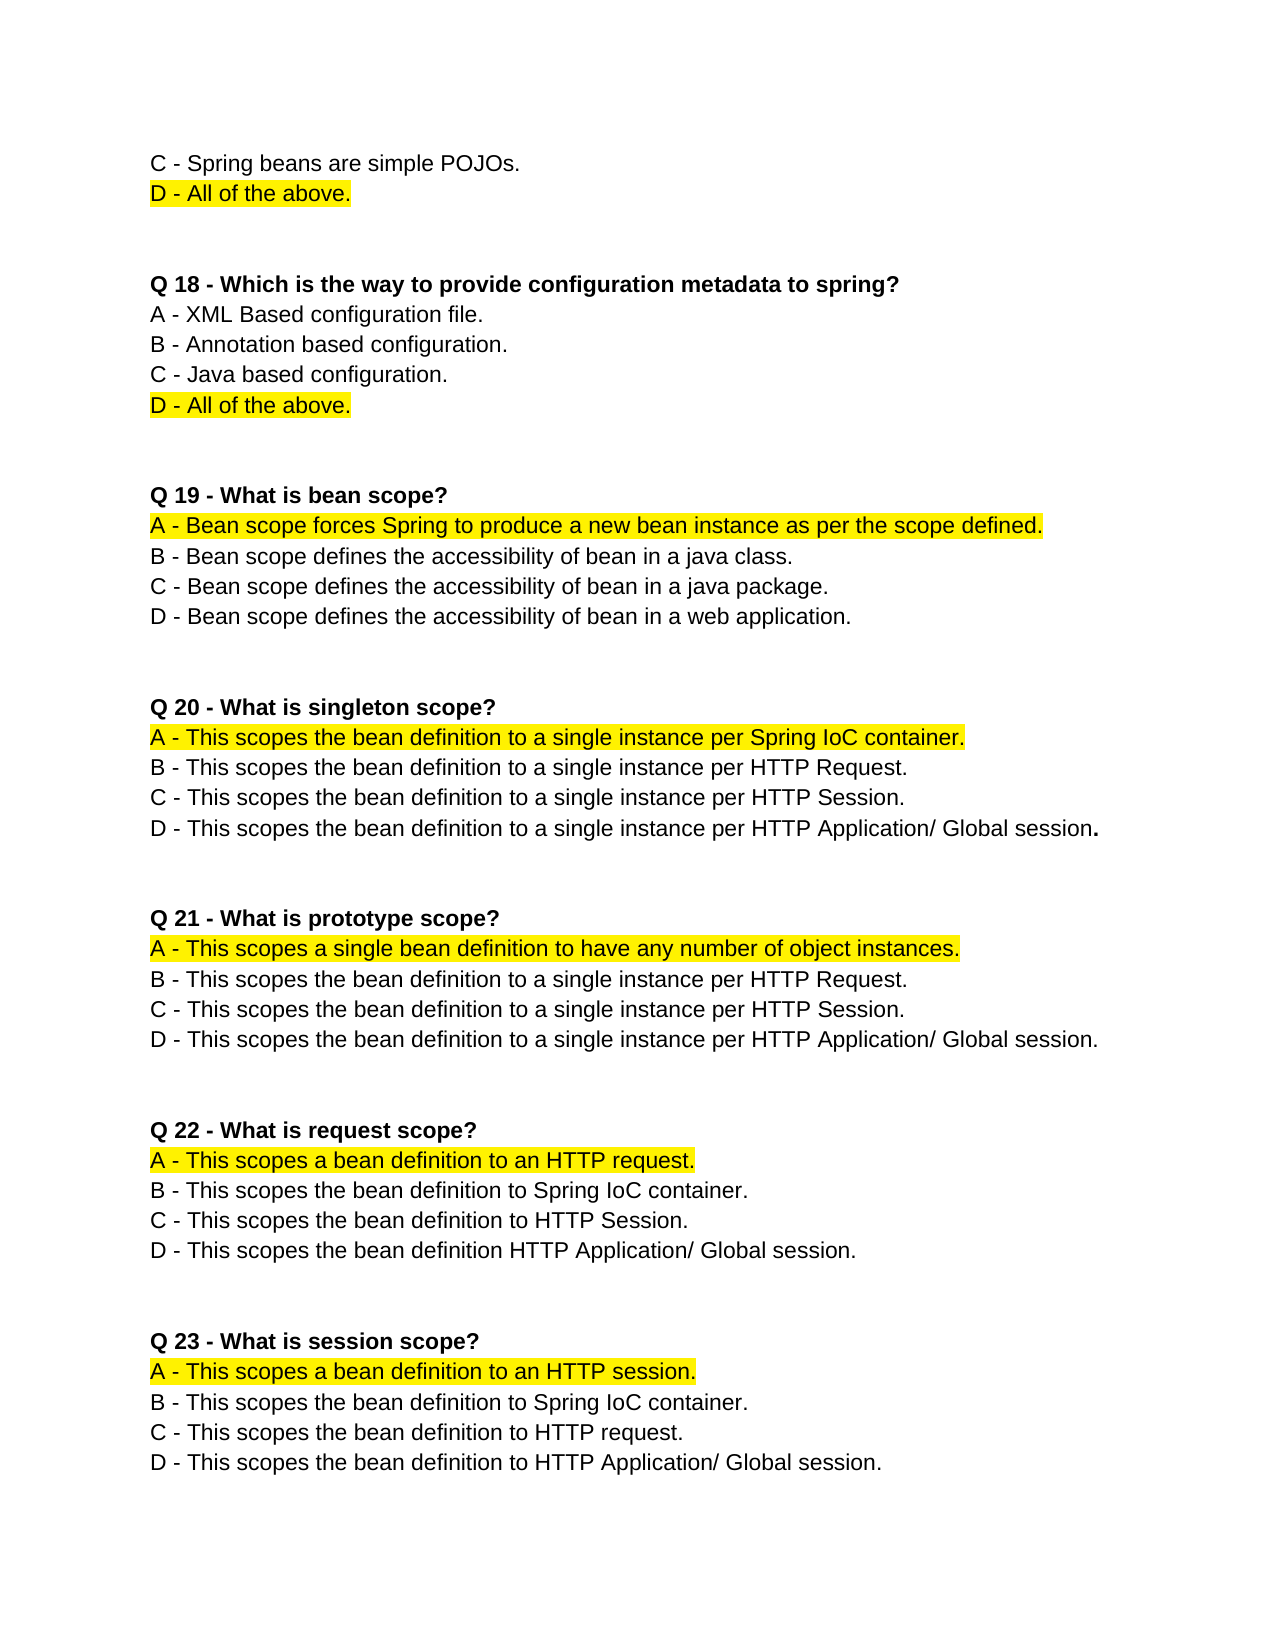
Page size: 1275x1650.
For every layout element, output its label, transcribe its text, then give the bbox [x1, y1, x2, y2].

text B - This scopes the bean definition to a single instance per HTTP Request. [150, 754, 1125, 781]
text D - This scopes the bean definition HTTP Application/ Global session. [150, 1237, 1125, 1264]
text Q 21 - What is prototype scope? [150, 905, 1125, 932]
text C - Spring beans are simple POJOs. [150, 150, 1125, 176]
text B - This scopes the bean definition to a single instance per HTTP Request. [150, 966, 1125, 992]
text A - This scopes a single bean definition to have any number of object instances. [150, 935, 1125, 962]
text D - This scopes the bean definition to a single instance per HTTP Application/ Global session. [150, 1026, 1125, 1052]
text B - This scopes the bean definition to Spring IoC container. [150, 1177, 1125, 1203]
text A - Bean scope forces Spring to produce a new bean instance as per the scope defined. [150, 512, 1125, 539]
text B - This scopes the bean definition to Spring IoC container. [150, 1388, 1125, 1415]
text B - Bean scope defines the accessibility of bean in a java class. [150, 543, 1125, 569]
text D - All of the above. [150, 180, 1125, 207]
text C - This scopes the bean definition to a single instance per HTTP Session. [150, 784, 1125, 811]
text D - This scopes the bean definition to a single instance per HTTP Application/ Global session. [150, 814, 1125, 841]
text Q 22 - What is request scope? [150, 1117, 1125, 1143]
text C - This scopes the bean definition to HTTP request. [150, 1419, 1125, 1445]
text C - Java based configuration. [150, 361, 1125, 388]
text C - This scopes the bean definition to a single instance per HTTP Session. [150, 996, 1125, 1022]
text C - This scopes the bean definition to HTTP Session. [150, 1207, 1125, 1234]
text D - This scopes the bean definition to HTTP Application/ Global session. [150, 1449, 1125, 1475]
text D - Bean scope defines the accessibility of bean in a web application. [150, 603, 1125, 629]
text A - XML Based configuration file. [150, 301, 1125, 327]
text D - All of the above. [150, 392, 1125, 418]
text A - This scopes the bean definition to a single instance per Spring IoC container. [150, 724, 1125, 750]
text C - Bean scope defines the accessibility of bean in a java package. [150, 573, 1125, 599]
text Q 20 - What is singleton scope? [150, 694, 1125, 720]
text B - Annotation based configuration. [150, 331, 1125, 358]
text A - This scopes a bean definition to an HTTP request. [150, 1147, 1125, 1173]
text Q 18 - Which is the way to provide configuration metadata to spring? [150, 271, 1125, 297]
text Q 23 - What is session scope? [150, 1328, 1125, 1354]
text Q 19 - What is bean scope? [150, 482, 1125, 509]
text A - This scopes a bean definition to an HTTP session. [150, 1358, 1125, 1385]
